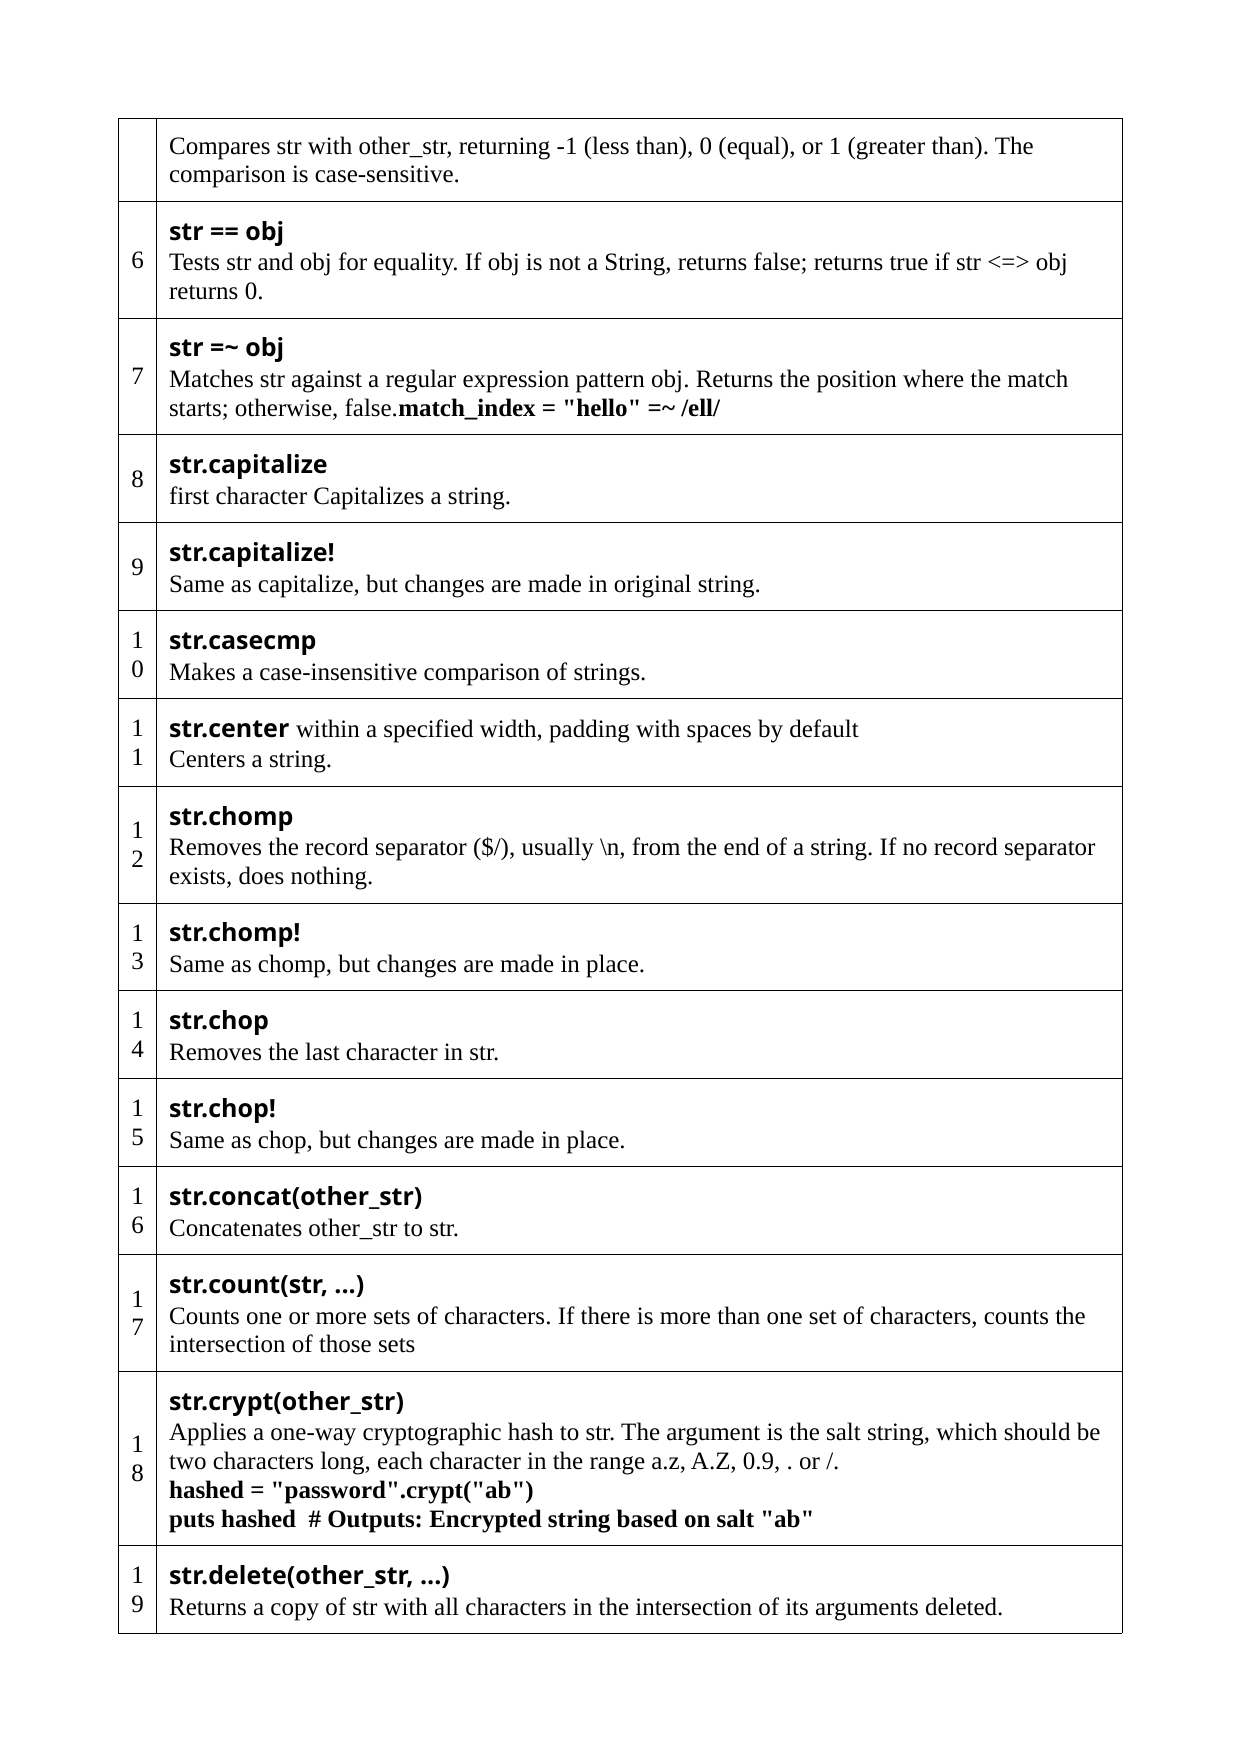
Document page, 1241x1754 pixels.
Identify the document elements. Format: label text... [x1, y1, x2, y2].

table_cell str.concat(other_str) Concatenates other_str to str. [157, 1167, 1122, 1254]
table_cell 11 [119, 699, 156, 786]
table_cell Compares str with other_str, returning -1 (less than), 0 (equal), or 1 (greater than). The comparison is case-sensitive. [157, 119, 1122, 201]
table_cell str.casecmp Makes a case-insensitive comparison of strings. [157, 611, 1122, 698]
table_cell 15 [119, 1079, 156, 1166]
table_cell str.chomp! Same as chomp, but changes are made in place. [157, 904, 1122, 990]
table_cell [119, 119, 156, 201]
table_cell 16 [119, 1167, 156, 1254]
table_cell str.capitalize! Same as capitalize, but changes are made in original string. [157, 523, 1122, 610]
table_cell str.chomp Removes the record separator ($/), usually \n, from the end of a string. If no record separator exists, does nothing. [157, 787, 1122, 902]
table_cell 10 [119, 611, 156, 698]
table_cell 6 [119, 202, 156, 317]
table_cell str.crypt(other_str) Applies a one-way cryptographic hash to str. The argument is the salt string, which should be two characters long, each character in the range a.z, A.Z, 0.9, . or /. hashed = "password".crypt("ab") puts hashed # Outputs: Encrypted string based on salt "ab" [157, 1372, 1122, 1545]
table_cell 17 [119, 1255, 156, 1371]
table_cell 18 [119, 1372, 156, 1545]
table_cell str.count(str, ...) Counts one or more sets of characters. If there is more than one set of characters, counts the intersection of those sets [157, 1255, 1122, 1371]
table_cell str.chop Removes the last character in str. [157, 991, 1122, 1078]
table_cell 14 [119, 991, 156, 1078]
table_cell str.chop! Same as chop, but changes are made in place. [157, 1079, 1122, 1166]
table_cell 8 [119, 435, 156, 522]
table_cell 9 [119, 523, 156, 610]
table_cell 13 [119, 904, 156, 990]
table_cell str.delete(other_str, ...) Returns a copy of str with all characters in the intersection of its arguments deleted. [157, 1546, 1122, 1633]
table_cell str.center within a specified width, padding with spaces by default Centers a string. [157, 699, 1122, 786]
table_cell 7 [119, 319, 156, 434]
table_cell 19 [119, 1546, 156, 1633]
table_cell 12 [119, 787, 156, 902]
table_cell str.capitalize first character Capitalizes a string. [157, 435, 1122, 522]
table_cell str == obj Tests str and obj for equality. If obj is not a String, returns false; returns true if str <=> obj returns 0. [157, 202, 1122, 317]
table_cell str =~ obj Matches str against a regular expression pattern obj. Returns the position where the match starts; otherwise, false.match_index = "hello" =~ /ell/ [157, 319, 1122, 434]
